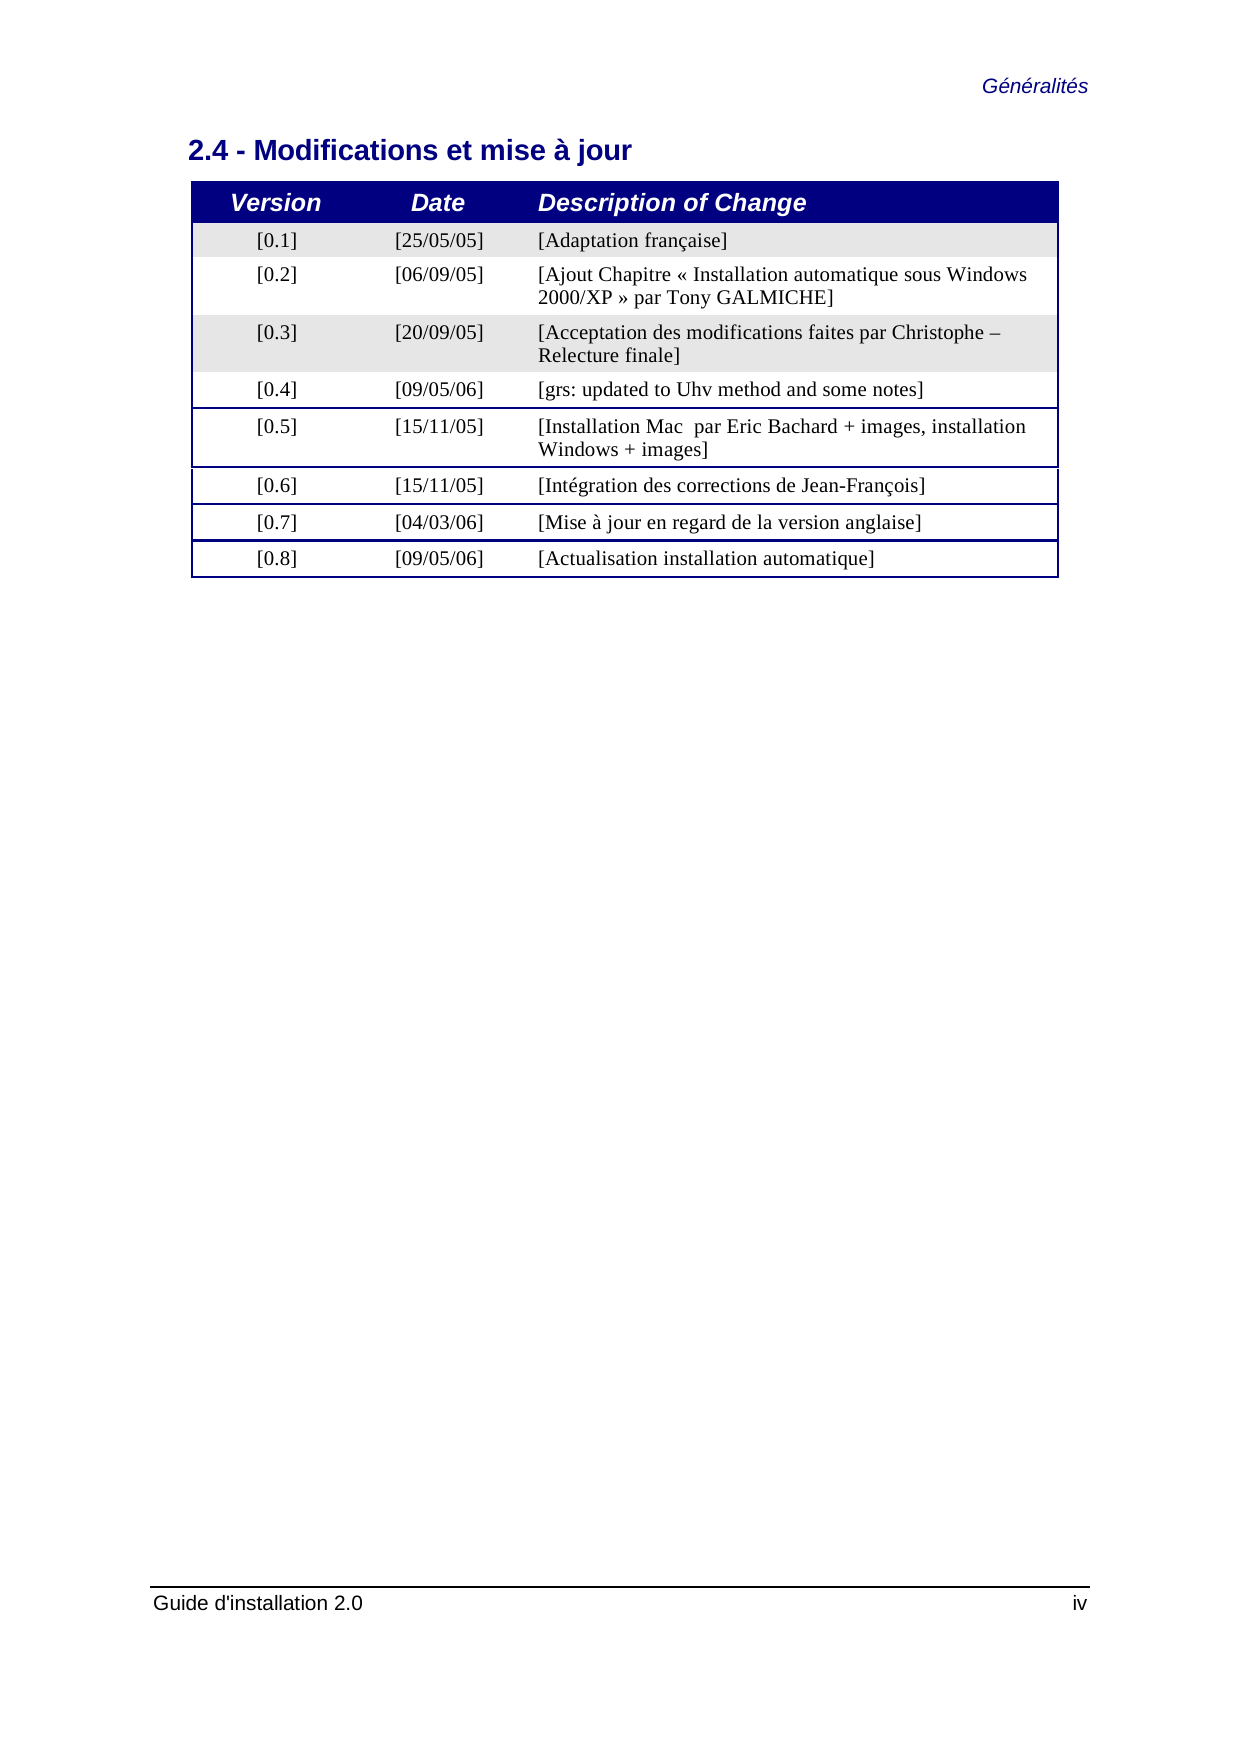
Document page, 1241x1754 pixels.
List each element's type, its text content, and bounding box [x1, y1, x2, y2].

subtitle Modifications et mise à jour [188, 134, 1090, 166]
table_cell [Acceptation des modifications faites par Christophe – Relecture finale] [517, 315, 1057, 372]
table_cell [09/05/06] [361, 372, 517, 407]
table_header Version [193, 183, 361, 223]
table_cell [Ajout Chapitre « Installation automatique sous Windows 2000/XP » par Tony GALMICHE] [517, 257, 1057, 315]
table_cell [0.2] [193, 257, 361, 315]
table_cell [09/05/06] [361, 542, 517, 576]
table_cell [15/11/05] [361, 469, 517, 503]
table_cell [0.3] [193, 315, 361, 372]
table_cell [0.8] [193, 542, 361, 576]
table_cell [0.4] [193, 372, 361, 407]
table_cell [25/05/05] [361, 223, 517, 257]
table_cell [Installation Mac par Eric Bachard + images, installation Windows + images] [517, 409, 1057, 466]
table_cell [0.7] [193, 505, 361, 539]
table_cell [15/11/05] [361, 409, 517, 466]
table_cell [0.1] [193, 223, 361, 257]
table_cell [20/09/05] [361, 315, 517, 372]
table_cell [Adaptation française] [517, 223, 1057, 257]
table_header Date [361, 183, 517, 223]
table_cell [06/09/05] [361, 257, 517, 315]
table_cell [grs: updated to Uhv method and some notes] [517, 372, 1057, 407]
table_cell [Mise à jour en regard de la version anglaise] [517, 505, 1057, 539]
table_cell [04/03/06] [361, 505, 517, 539]
table_cell [0.6] [193, 469, 361, 503]
table_cell [Actualisation installation automatique] [517, 542, 1057, 576]
table_header Description of Change [517, 183, 1057, 223]
table_cell [Intégration des corrections de Jean-François] [517, 469, 1057, 503]
table_cell [0.5] [193, 409, 361, 466]
